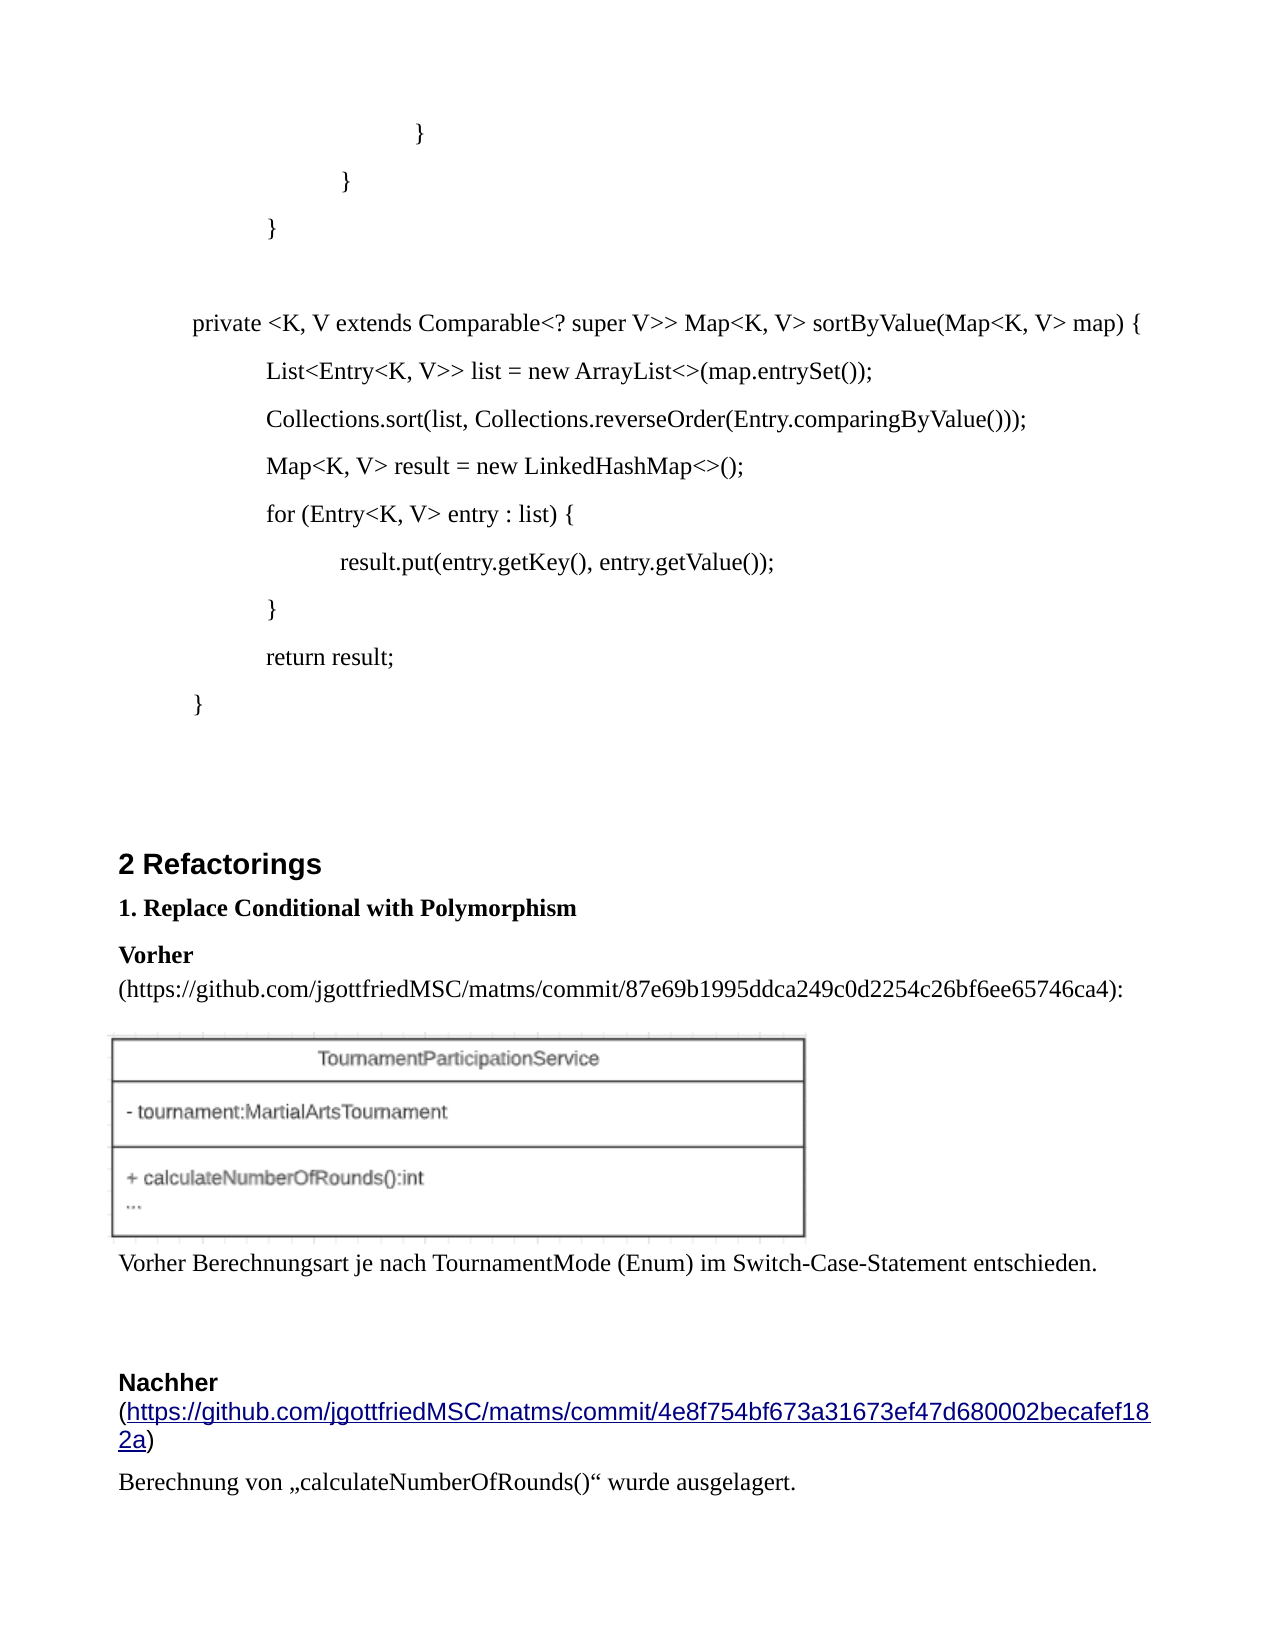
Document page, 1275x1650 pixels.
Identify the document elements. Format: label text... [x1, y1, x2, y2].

subtitle 2 Refactorings [118, 847, 1157, 881]
text } [118, 689, 1157, 718]
text Collections.sort(list, Collections.reverseOrder(Entry.comparingByValue())); [118, 404, 1157, 432]
text for (Entry<K, V> entry : list) { [118, 499, 1157, 528]
text } [118, 213, 1157, 242]
text result.put(entry.getKey(), entry.getValue()); [118, 547, 1157, 575]
text 1. Replace Conditional with Polymorphism [118, 893, 1157, 922]
text } [118, 118, 1157, 147]
subtitle Nachher (https://github.com/jgottfriedMSC/matms/commit/4e8f754bf673a31673ef47d680002becafef182a) [118, 1368, 1157, 1454]
text Map<K, V> result = new LinkedHashMap<>(); [118, 451, 1157, 480]
text } [118, 594, 1157, 623]
text return result; [118, 642, 1157, 671]
text Vorher (https://github.com/jgottfriedMSC/matms/commit/87e69b1995ddca249c0d2254c26bf6ee65746ca4): [118, 941, 1157, 1002]
text List<Entry<K, V>> list = new ArrayList<>(map.entrySet()); [118, 356, 1157, 385]
text private <K, V extends Comparable<? super V>> Map<K, V> sortByValue(Map<K, V> map) { [118, 308, 1157, 337]
picture [107, 1032, 808, 1244]
text Vorher Berechnungsart je nach TournamentMode (Enum) im Switch-Case-Statement entschieden. [118, 1021, 1157, 1277]
text Berechnung von „calculateNumberOfRounds()“ wurde ausgelagert. [118, 1467, 1157, 1496]
text } [118, 166, 1157, 194]
